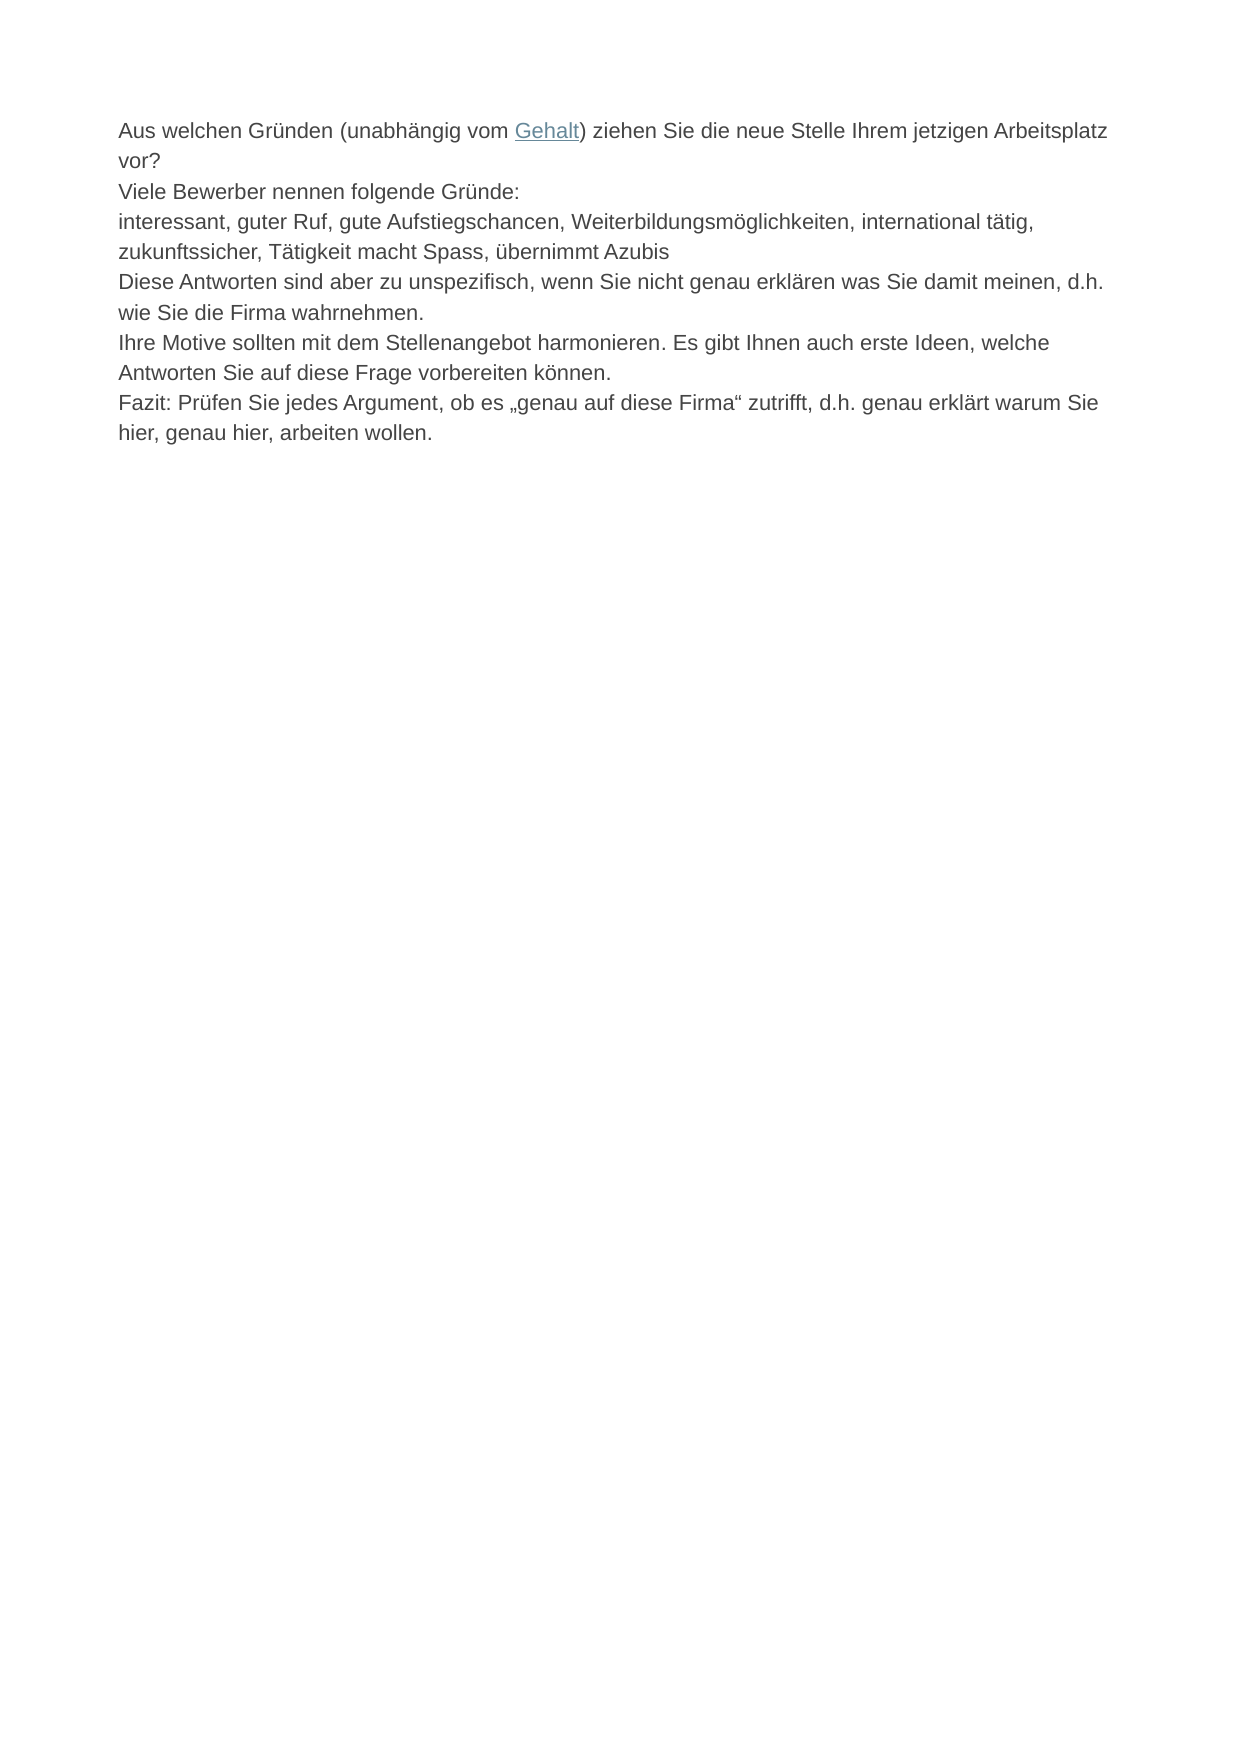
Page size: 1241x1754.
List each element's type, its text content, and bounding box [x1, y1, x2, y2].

text Diese Antworten sind aber zu unspezifisch, wenn Sie nicht genau erklären was Sie damit meinen, d.h. wie Sie die Firma wahrnehmen. [118, 269, 1122, 324]
text Ihre Motive sollten mit dem Stellenangebot harmonieren. Es gibt Ihnen auch erste Ideen, welche Antworten Sie auf diese Frage vorbereiten können. [118, 329, 1122, 385]
text Fazit: Prüfen Sie jedes Argument, ob es „genau auf diese Firma“ zutrifft, d.h. genau erklärt warum Sie hier, genau hier, arbeiten wollen. [118, 390, 1122, 445]
text Viele Bewerber nennen folgende Gründe: [118, 178, 1122, 204]
text interessant, guter Ruf, gute Aufstiegschancen, Weiterbildungsmöglichkeiten, international tätig, zukunftssicher, Tätigkeit macht Spass, übernimmt Azubis [118, 209, 1122, 264]
text Aus welchen Gründen (unabhängig vom Gehalt) ziehen Sie die neue Stelle Ihrem jetzigen Arbeitsplatz vor? [118, 118, 1122, 173]
